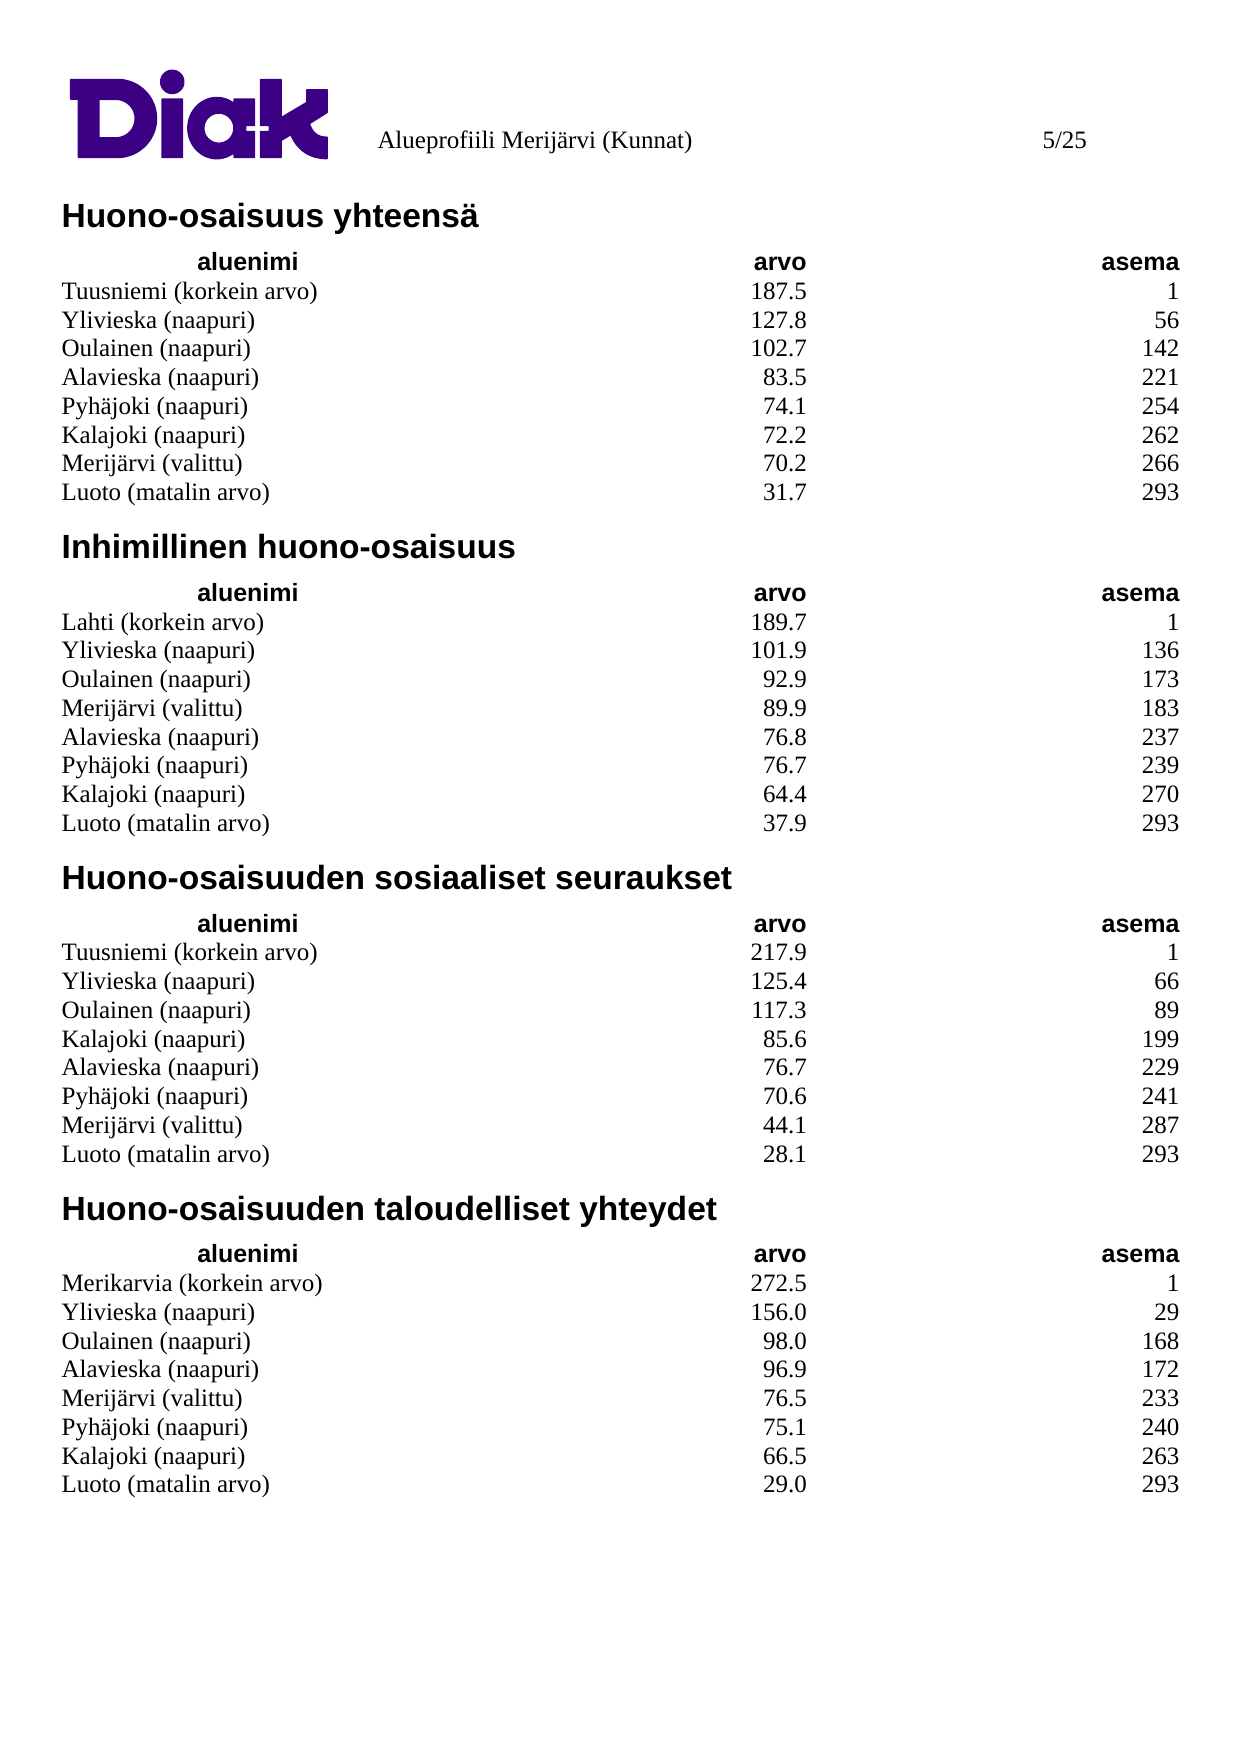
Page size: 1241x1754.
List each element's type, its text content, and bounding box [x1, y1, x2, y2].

table_cell Luoto (matalin arvo) [61, 477, 434, 506]
table_cell 96.9 [434, 1355, 806, 1383]
table_cell 239 [806, 751, 1179, 779]
table_cell 189.7 [434, 607, 806, 636]
table_cell 66.5 [434, 1441, 806, 1469]
table_cell 254 [806, 391, 1179, 420]
table_cell Oulainen (naapuri) [61, 1326, 434, 1354]
table_cell 92.9 [434, 664, 806, 693]
table_cell 221 [806, 362, 1179, 391]
subtitle Huono-osaisuuden sosiaaliset seuraukset [61, 858, 1179, 896]
table_cell Luoto (matalin arvo) [61, 1139, 434, 1167]
table_cell Oulainen (naapuri) [61, 334, 434, 362]
table_cell 1 [806, 1268, 1179, 1297]
table_header aluenimi [61, 247, 434, 276]
table_cell Luoto (matalin arvo) [61, 808, 434, 837]
table_cell 125.4 [434, 966, 806, 995]
table_header aluenimi [61, 1240, 434, 1268]
table_header arvo [434, 1240, 806, 1268]
table_cell 183 [806, 693, 1179, 722]
table_cell Pyhäjoki (naapuri) [61, 1412, 434, 1441]
table_cell 76.8 [434, 722, 806, 751]
table_cell 241 [806, 1081, 1179, 1110]
table_cell Lahti (korkein arvo) [61, 607, 434, 636]
table_cell Alavieska (naapuri) [61, 1053, 434, 1081]
table_cell 89.9 [434, 693, 806, 722]
table_cell 233 [806, 1383, 1179, 1412]
table_cell 172 [806, 1355, 1179, 1383]
table_cell Pyhäjoki (naapuri) [61, 1081, 434, 1110]
table_cell Merijärvi (valittu) [61, 693, 434, 722]
table_cell 240 [806, 1412, 1179, 1441]
table_cell 229 [806, 1053, 1179, 1081]
table_cell 70.6 [434, 1081, 806, 1110]
table_header asema [806, 247, 1179, 276]
table_cell 287 [806, 1110, 1179, 1139]
subtitle Inhimillinen huono-osaisuus [61, 527, 1179, 566]
table_cell 83.5 [434, 362, 806, 391]
table_cell Alavieska (naapuri) [61, 362, 434, 391]
table_cell 237 [806, 722, 1179, 751]
table_cell 75.1 [434, 1412, 806, 1441]
table_cell Oulainen (naapuri) [61, 995, 434, 1024]
table_cell Merikarvia (korkein arvo) [61, 1268, 434, 1297]
table_cell 270 [806, 779, 1179, 808]
table_cell Kalajoki (naapuri) [61, 1024, 434, 1052]
table_cell Alavieska (naapuri) [61, 1355, 434, 1383]
table_header arvo [434, 578, 806, 607]
table_cell 66 [806, 966, 1179, 995]
table_cell 1 [806, 938, 1179, 966]
table_cell 168 [806, 1326, 1179, 1354]
table_cell Kalajoki (naapuri) [61, 1441, 434, 1469]
table_cell 217.9 [434, 938, 806, 966]
table_cell 1 [806, 607, 1179, 636]
table_cell Kalajoki (naapuri) [61, 779, 434, 808]
table_cell Ylivieska (naapuri) [61, 1297, 434, 1326]
table_header asema [806, 1240, 1179, 1268]
table_cell 173 [806, 664, 1179, 693]
table_cell 156.0 [434, 1297, 806, 1326]
table_cell 1 [806, 276, 1179, 305]
table_cell 272.5 [434, 1268, 806, 1297]
table_cell 64.4 [434, 779, 806, 808]
table_cell 127.8 [434, 305, 806, 333]
table_cell 31.7 [434, 477, 806, 506]
table_cell 72.2 [434, 420, 806, 448]
subtitle Huono-osaisuuden taloudelliset yhteydet [61, 1188, 1179, 1227]
table_cell 76.7 [434, 751, 806, 779]
table_cell Ylivieska (naapuri) [61, 636, 434, 664]
table_cell 117.3 [434, 995, 806, 1024]
table_cell Merijärvi (valittu) [61, 1110, 434, 1139]
table_header aluenimi [61, 909, 434, 937]
table_cell 102.7 [434, 334, 806, 362]
table_cell Merijärvi (valittu) [61, 1383, 434, 1412]
table_cell 101.9 [434, 636, 806, 664]
table_cell 29 [806, 1297, 1179, 1326]
table_cell 142 [806, 334, 1179, 362]
table_cell 85.6 [434, 1024, 806, 1052]
table_cell 293 [806, 808, 1179, 837]
table_cell 187.5 [434, 276, 806, 305]
table_cell 293 [806, 1139, 1179, 1167]
table_header arvo [434, 909, 806, 937]
table_cell Tuusniemi (korkein arvo) [61, 276, 434, 305]
table_cell 262 [806, 420, 1179, 448]
table_cell Pyhäjoki (naapuri) [61, 391, 434, 420]
table_cell 89 [806, 995, 1179, 1024]
table_header asema [806, 909, 1179, 937]
table_cell 28.1 [434, 1139, 806, 1167]
table_cell 29.0 [434, 1470, 806, 1498]
table_cell Kalajoki (naapuri) [61, 420, 434, 448]
table_cell Oulainen (naapuri) [61, 664, 434, 693]
table_cell 56 [806, 305, 1179, 333]
table_cell 266 [806, 449, 1179, 477]
table_cell Pyhäjoki (naapuri) [61, 751, 434, 779]
table_cell 293 [806, 1470, 1179, 1498]
table_cell 70.2 [434, 449, 806, 477]
table_cell 37.9 [434, 808, 806, 837]
table_cell Merijärvi (valittu) [61, 449, 434, 477]
table_header asema [806, 578, 1179, 607]
table_cell 293 [806, 477, 1179, 506]
table_header arvo [434, 247, 806, 276]
table_cell 263 [806, 1441, 1179, 1469]
table_cell 136 [806, 636, 1179, 664]
table_cell 44.1 [434, 1110, 806, 1139]
table_cell Luoto (matalin arvo) [61, 1470, 434, 1498]
table_cell 74.1 [434, 391, 806, 420]
table_cell Ylivieska (naapuri) [61, 966, 434, 995]
table_cell Alavieska (naapuri) [61, 722, 434, 751]
table_cell Ylivieska (naapuri) [61, 305, 434, 333]
table_cell Tuusniemi (korkein arvo) [61, 938, 434, 966]
table_header aluenimi [61, 578, 434, 607]
table_cell 76.7 [434, 1053, 806, 1081]
subtitle Huono-osaisuus yhteensä [61, 196, 1179, 235]
table_cell 199 [806, 1024, 1179, 1052]
table_cell 76.5 [434, 1383, 806, 1412]
table_cell 98.0 [434, 1326, 806, 1354]
